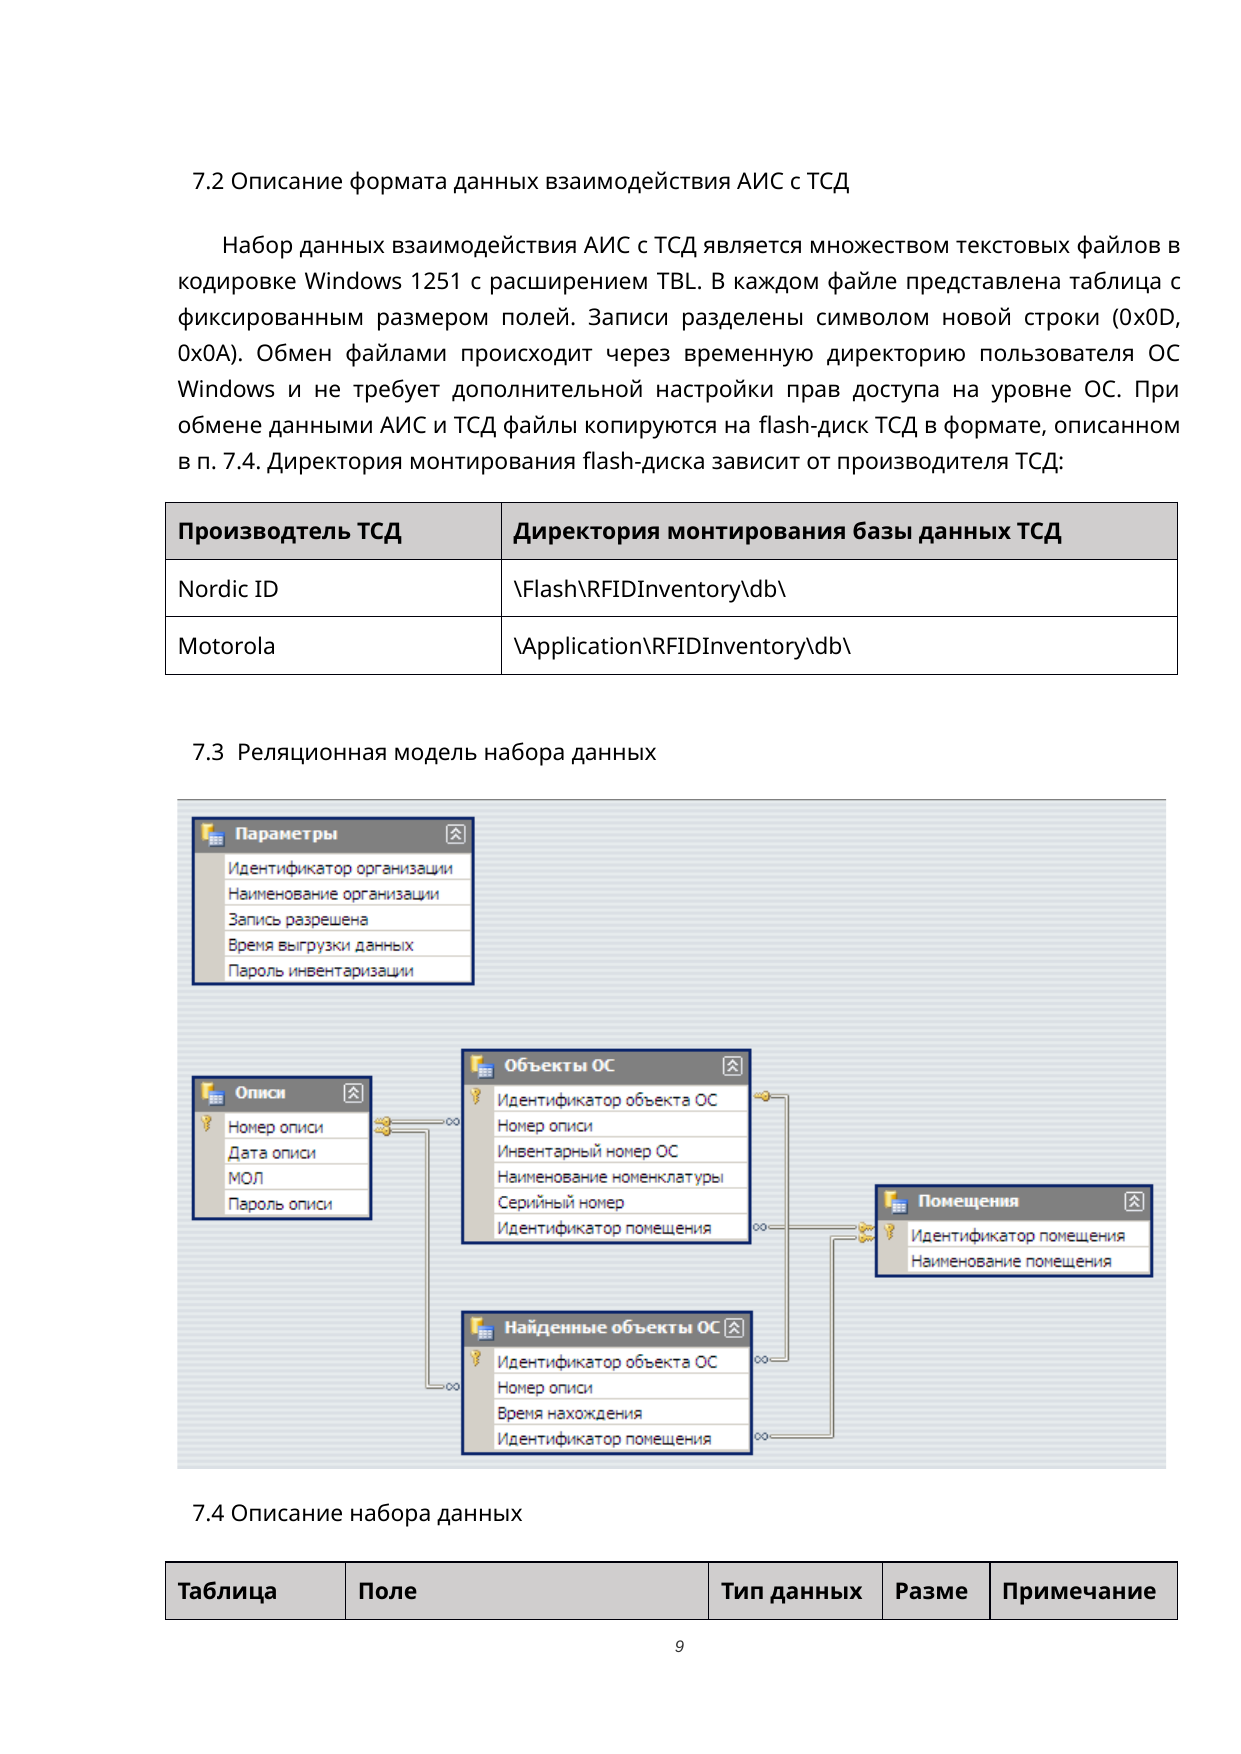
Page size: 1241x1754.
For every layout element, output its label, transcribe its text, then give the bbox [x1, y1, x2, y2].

picture [177, 799, 1167, 1469]
table_header Директория монтирования базы данных ТСД [502, 503, 1177, 559]
table_header Тип данных [709, 1563, 882, 1619]
table_header Поле [346, 1563, 708, 1619]
table_cell Motorola [166, 617, 501, 673]
subtitle Реляционная модель набора данных [192, 736, 1181, 767]
list Набор данных взаимодействия АИС с ТСД является множеством текстовых файлов в кодировке Windows 1251 с расширением TBL. В каждом файле представлена таблица с фиксированным размером полей. Записи разделены символом новой строки (0x0D, 0x0A). Обмен файлами происходит через временную директорию пользователя ОС Windows и не требует дополнительной настройки прав доступа на уровне ОС. При обмене данными АИС и ТСД файлы копируются на flash-диск ТСД в формате, описанном в п. 7.4. Директория монтирования flash-диска зависит от производителя ТСД: [177, 229, 1181, 476]
table_header Производтель ТСД [166, 503, 501, 559]
table_cell \Flash\RFIDInventory\db\ [502, 560, 1177, 616]
table_header Примечание [991, 1563, 1177, 1619]
table_header Таблица [166, 1563, 345, 1619]
subtitle 7.2 Описание формата данных взаимодействия АИС с ТСД [192, 165, 1181, 196]
table_header Разме [883, 1563, 989, 1619]
table_cell \Application\RFIDInventory\db\ [502, 617, 1177, 673]
subtitle 7.4 Описание набора данных [192, 1497, 1181, 1529]
table_cell Nordic ID [166, 560, 501, 616]
